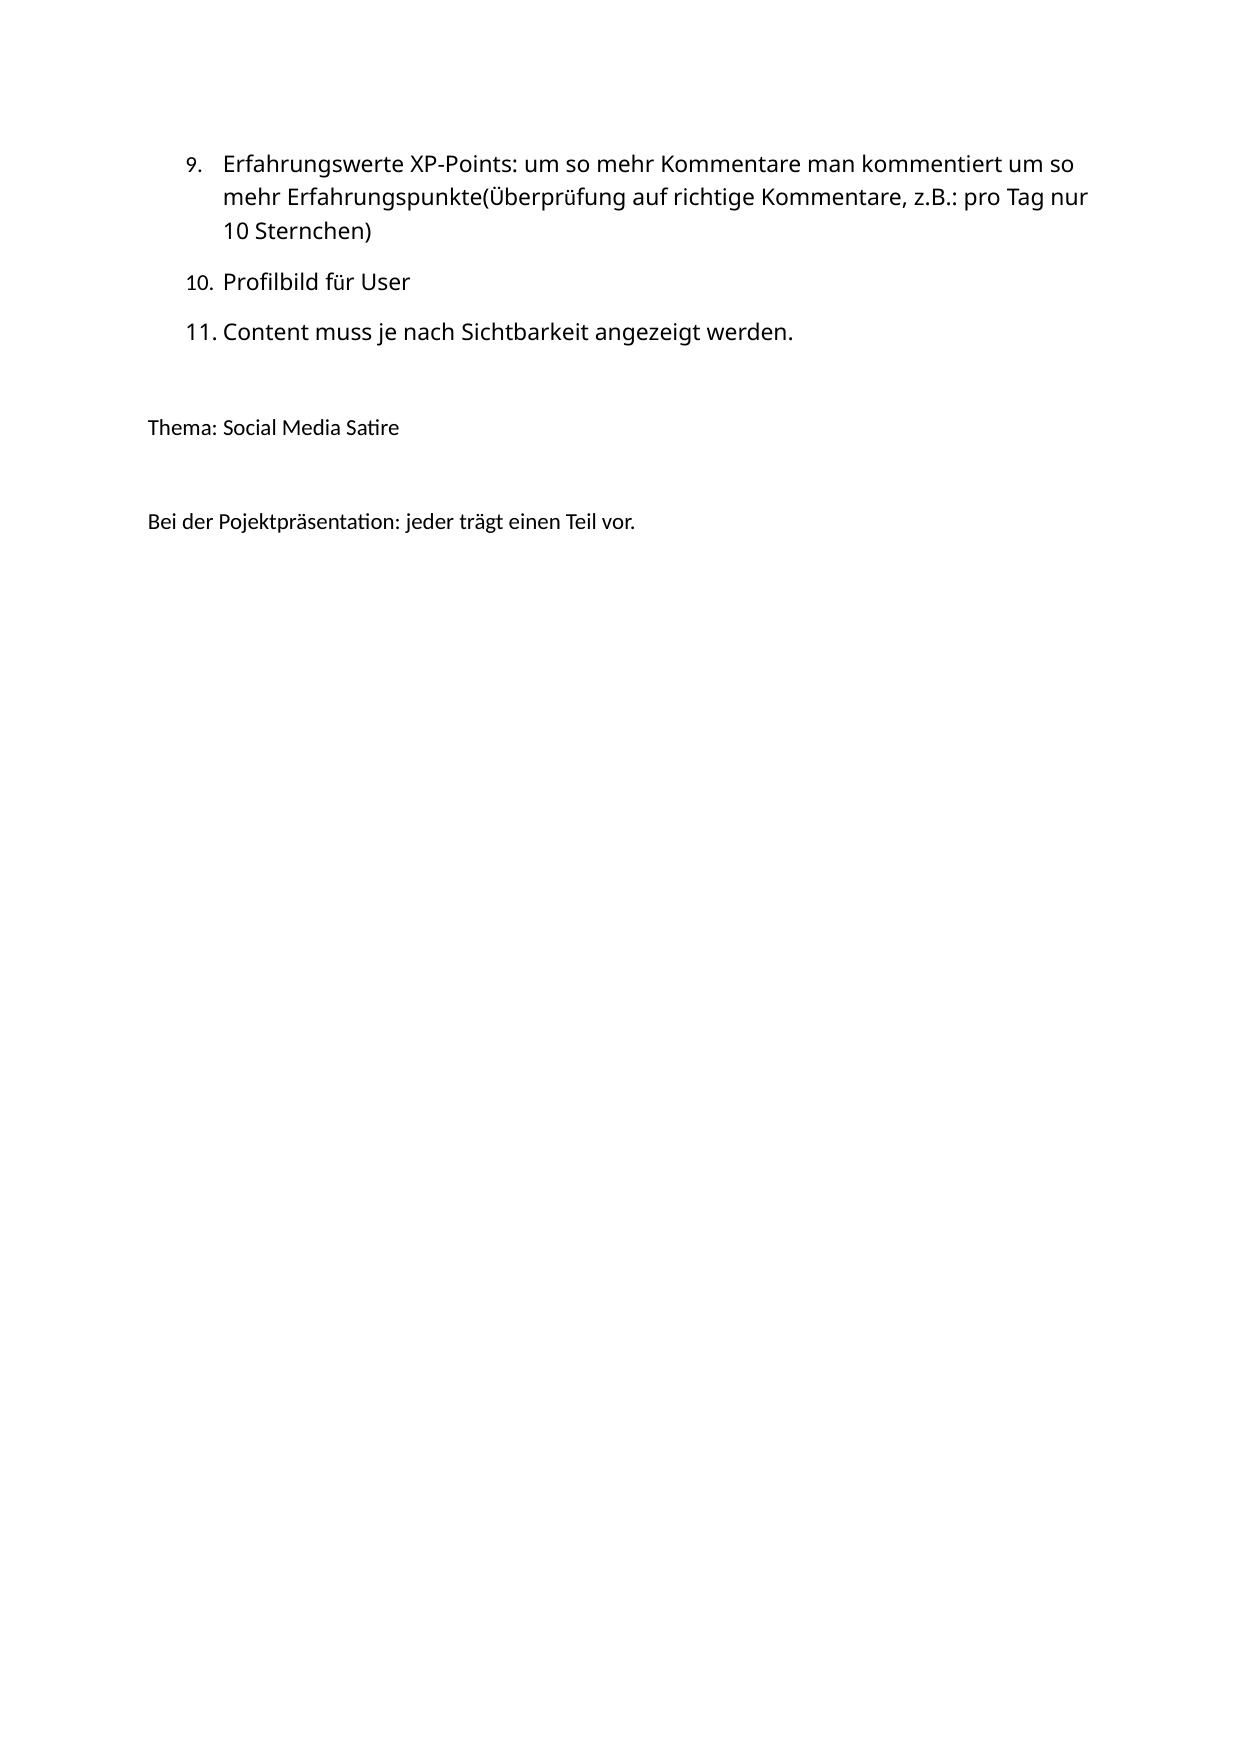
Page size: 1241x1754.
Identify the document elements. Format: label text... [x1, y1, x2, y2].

list Erfahrungswerte XP-Points: um so mehr Kommentare man kommentiert um so mehr Erfahrungspunkte(Überprüfung auf richtige Kommentare, z.B.: pro Tag nur 10 Sternchen) [185, 148, 1093, 246]
list Content muss je nach Sichtbarkeit angezeigt werden. [185, 316, 1093, 347]
list Profilbild für User [185, 266, 1093, 297]
text Bei der Pojektpräsentation: jeder trägt einen Teil vor. [148, 507, 1093, 535]
text Thema: Social Media Satire [148, 413, 1093, 441]
